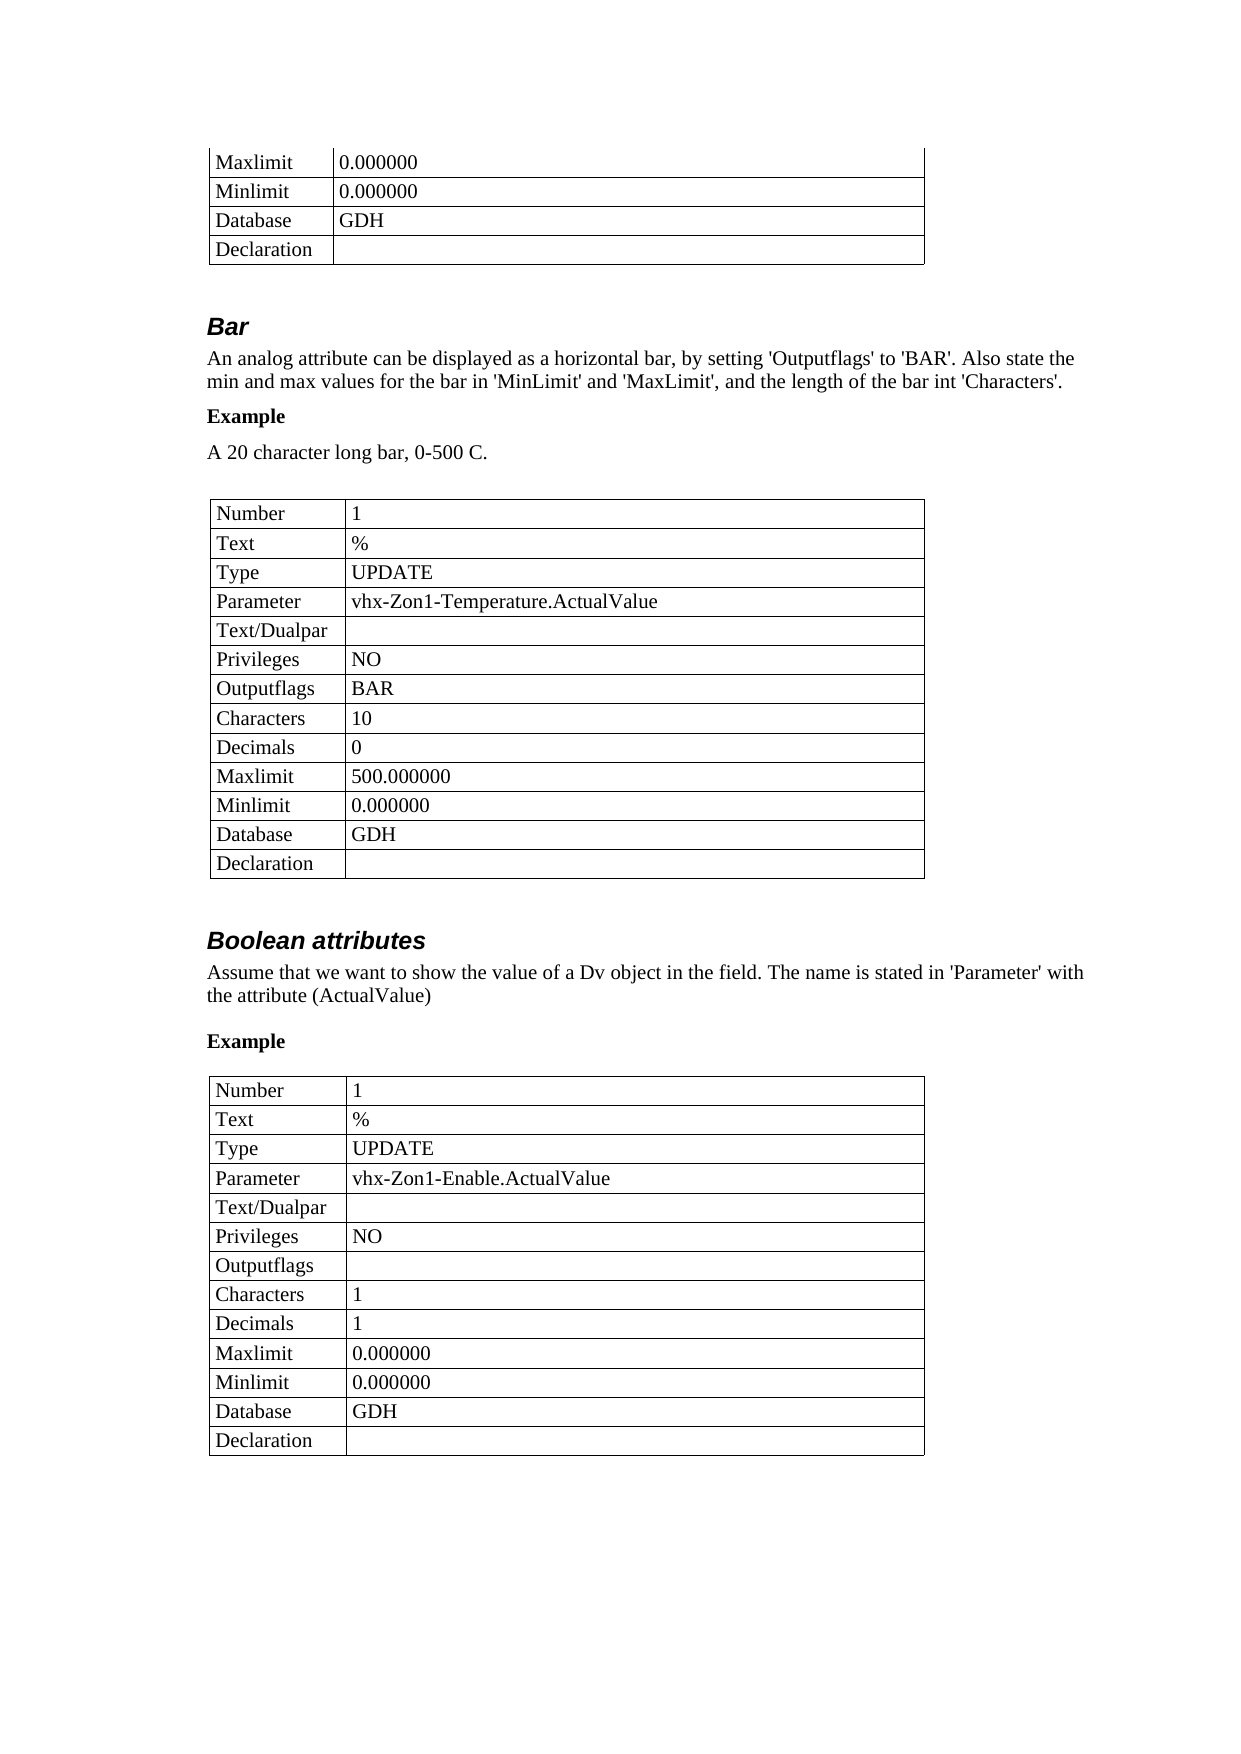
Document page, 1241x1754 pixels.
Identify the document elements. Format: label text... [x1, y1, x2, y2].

table_cell Characters [210, 1281, 346, 1309]
table_cell NO [346, 646, 924, 674]
table_cell [346, 850, 924, 878]
table_cell 0.000000 [346, 792, 924, 820]
table_cell Type [210, 1135, 346, 1163]
table_cell Maxlimit [210, 148, 333, 177]
table_cell 0.000000 [347, 1339, 924, 1368]
table_cell GDH [334, 207, 924, 235]
subtitle Boolean attributes [207, 926, 1092, 954]
text Example [207, 405, 1092, 428]
table_cell % [346, 529, 924, 558]
table_header Number [211, 500, 345, 528]
text Assume that we want to show the value of a Dv object in the field. The name is stated in 'Parameter' with the attribute (ActualValue) [207, 961, 1092, 1007]
subtitle Bar [207, 312, 1092, 340]
table_cell Minlimit [211, 792, 345, 820]
table_header Number [210, 1077, 346, 1105]
table_cell Declaration [210, 236, 333, 264]
table_cell Maxlimit [211, 763, 345, 791]
table_cell Parameter [210, 1164, 346, 1193]
table_cell GDH [347, 1398, 924, 1426]
table_cell Declaration [211, 850, 345, 878]
table_cell 1 [347, 1310, 924, 1338]
table_cell Text [210, 1106, 346, 1134]
table_cell BAR [346, 675, 924, 703]
table_cell Characters [211, 704, 345, 733]
table_cell [346, 617, 924, 645]
table_header 1 [346, 500, 924, 528]
table_cell Decimals [210, 1310, 346, 1338]
table_cell 0.000000 [334, 178, 924, 206]
table_cell [347, 1194, 924, 1222]
table_cell GDH [346, 821, 924, 849]
table_cell Decimals [211, 734, 345, 762]
table_cell Type [211, 559, 345, 587]
table_cell vhx-Zon1-Enable.ActualValue [347, 1164, 924, 1193]
table_cell Database [210, 1398, 346, 1426]
table_cell 0.000000 [334, 148, 924, 177]
table_cell UPDATE [346, 559, 924, 587]
table_cell UPDATE [347, 1135, 924, 1163]
table_cell Minlimit [210, 178, 333, 206]
table_cell Text [211, 529, 345, 558]
table_cell % [347, 1106, 924, 1134]
table_cell Outputflags [211, 675, 345, 703]
table_cell Database [211, 821, 345, 849]
table_cell 10 [346, 704, 924, 733]
table_cell Privileges [210, 1223, 346, 1251]
table_cell Declaration [210, 1427, 346, 1455]
table_cell Database [210, 207, 333, 235]
table_cell Text/Dualpar [211, 617, 345, 645]
table_cell vhx-Zon1-Temperature.ActualValue [346, 588, 924, 616]
text An analog attribute can be displayed as a horizontal bar, by setting 'Outputflags' to 'BAR'. Also state the min and max values for the bar in 'MinLimit' and 'MaxLimit', and the length of the bar int 'Characters'. [207, 347, 1092, 393]
table_cell 1 [347, 1281, 924, 1309]
table_cell [347, 1427, 924, 1455]
table_cell Minlimit [210, 1369, 346, 1397]
text A 20 character long bar, 0-500 C. [207, 441, 1092, 464]
table_cell 0.000000 [347, 1369, 924, 1397]
table_cell [347, 1252, 924, 1280]
table_cell NO [347, 1223, 924, 1251]
table_cell Parameter [211, 588, 345, 616]
table_cell 500.000000 [346, 763, 924, 791]
table_cell Text/Dualpar [210, 1194, 346, 1222]
table_cell 0 [346, 734, 924, 762]
table_cell Privileges [211, 646, 345, 674]
text Example [207, 1030, 1092, 1053]
table_cell Maxlimit [210, 1339, 346, 1368]
table_header 1 [347, 1077, 924, 1105]
table_cell Outputflags [210, 1252, 346, 1280]
table_cell [334, 236, 924, 264]
